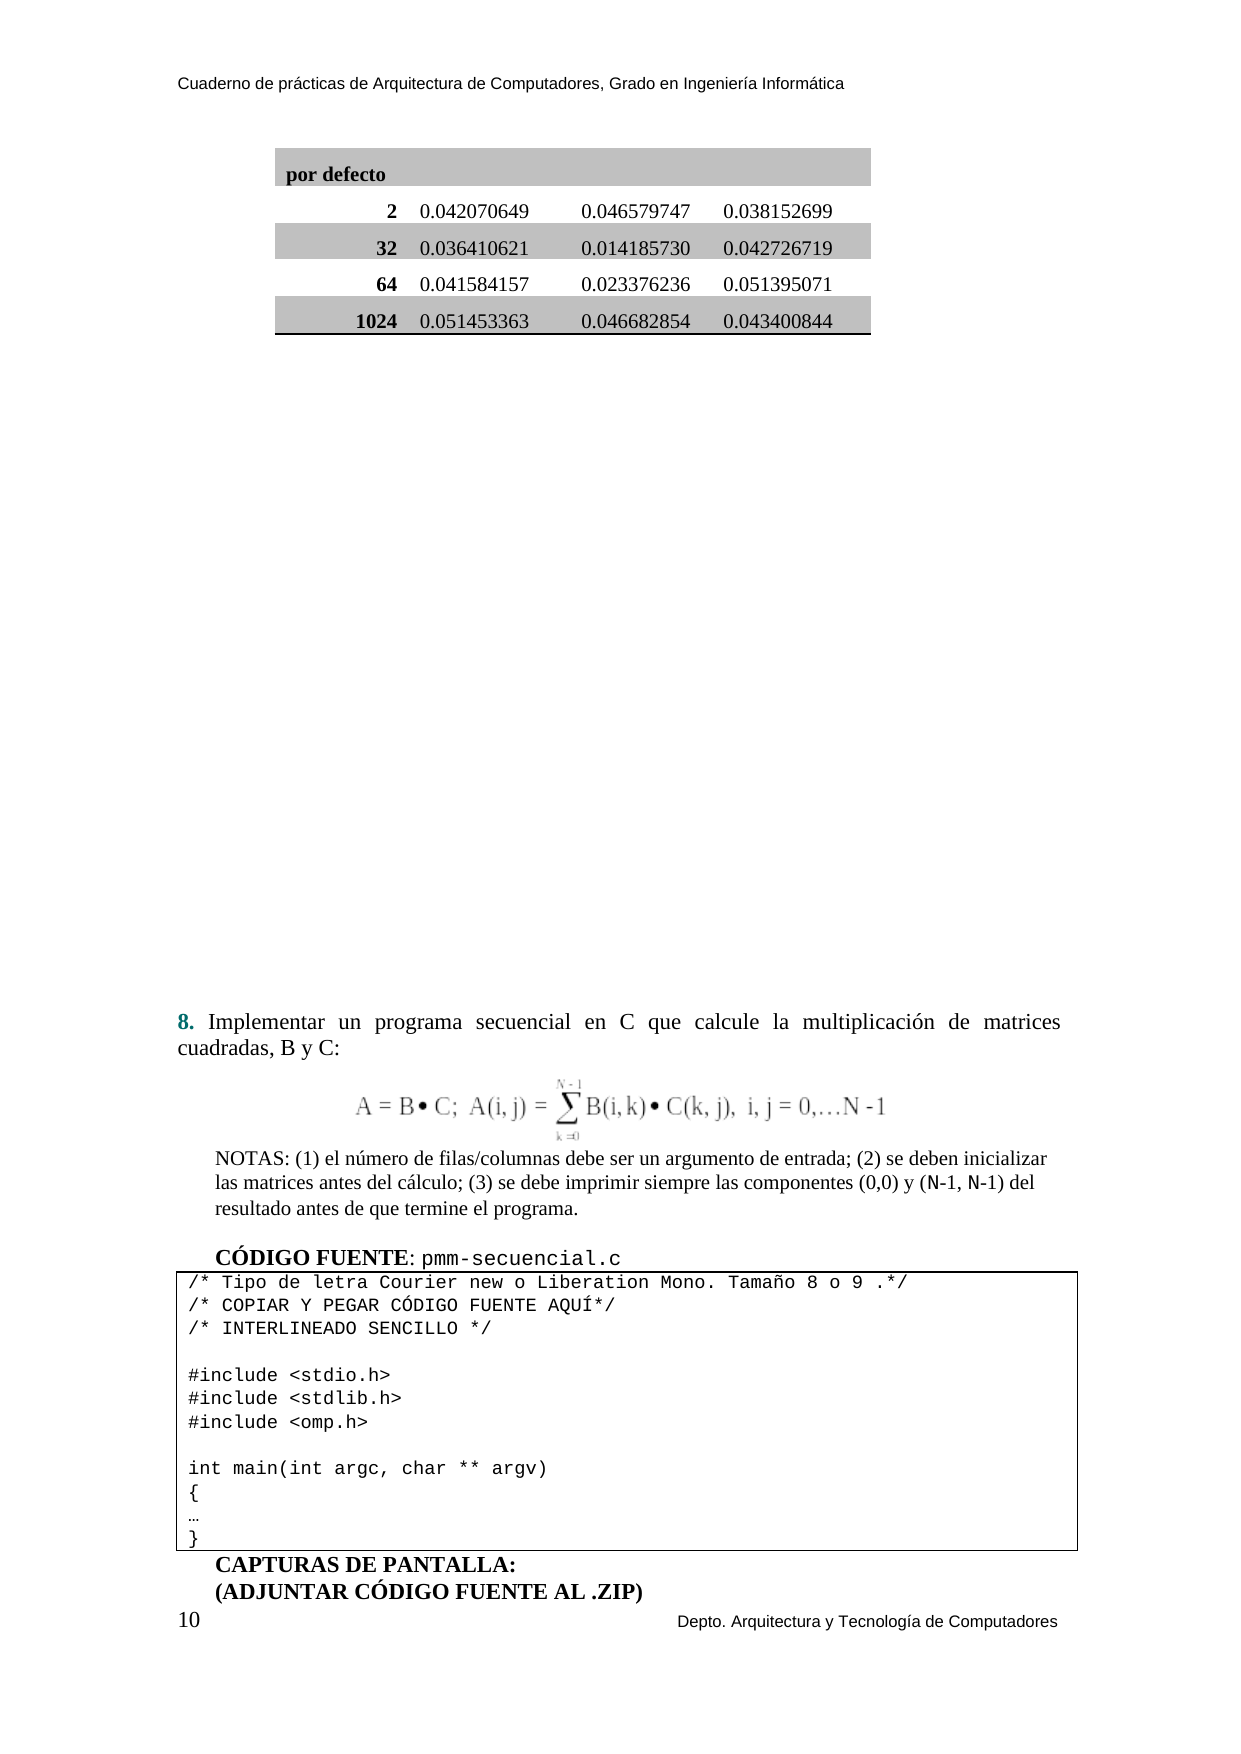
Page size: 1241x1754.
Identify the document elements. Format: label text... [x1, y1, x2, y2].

table_cell [177, 148, 889, 335]
text CÓDIGO FUENTE: pmm-secuencial.c [215, 1244, 1063, 1271]
table_cell 0.051395071 [712, 260, 871, 296]
table_cell 32 [275, 223, 408, 259]
text CAPTURAS DE PANTALLA: [215, 1551, 1063, 1578]
table_cell 0.046579747 [570, 186, 712, 223]
table_cell 0.023376236 [570, 260, 712, 296]
table_cell 0.051453363 [408, 296, 570, 333]
table_cell [408, 148, 570, 186]
table_cell por defecto [275, 148, 408, 186]
table_cell 0.041584157 [408, 260, 570, 296]
table_cell 2 [275, 186, 408, 223]
text (ADJUNTAR CÓDIGO FUENTE AL .ZIP) [215, 1578, 1063, 1604]
text NOTAS: (1) el número de filas/columnas debe ser un argumento de entrada; (2) se deben inicializar las matrices antes del cálculo; (3) se debe imprimir siempre las componentes (0,0) y (N-1, N-1) del resultado antes de que termine el programa. [215, 1146, 1063, 1220]
table_cell 0.042070649 [408, 186, 570, 223]
list 8. Implementar un programa secuencial en C que calcule la multiplicación de matrices cuadradas, B y C: [177, 1008, 1063, 1061]
table_cell 0.043400844 [712, 296, 871, 333]
table_cell 64 [275, 260, 408, 296]
table_cell 0.042726719 [712, 223, 871, 259]
table_cell 0.036410621 [408, 223, 570, 259]
table_cell 0.038152699 [712, 186, 871, 223]
table_cell 0.046682854 [570, 296, 712, 333]
table_cell [570, 148, 712, 186]
table_cell 0.014185730 [570, 223, 712, 259]
table_cell 1024 [275, 296, 408, 333]
table_header /* Tipo de letra Courier new o Liberation Mono. Tamaño 8 o 9 .*/ /* COPIAR Y PEGAR CÓDIGO FUENTE AQUÍ*/ /* INTERLINEADO SENCILLO */ #include <stdio.h> #include <stdlib.h> #include <omp.h> int main(int argc, char ** argv) { … } [177, 1273, 1077, 1550]
table_cell [712, 148, 871, 186]
